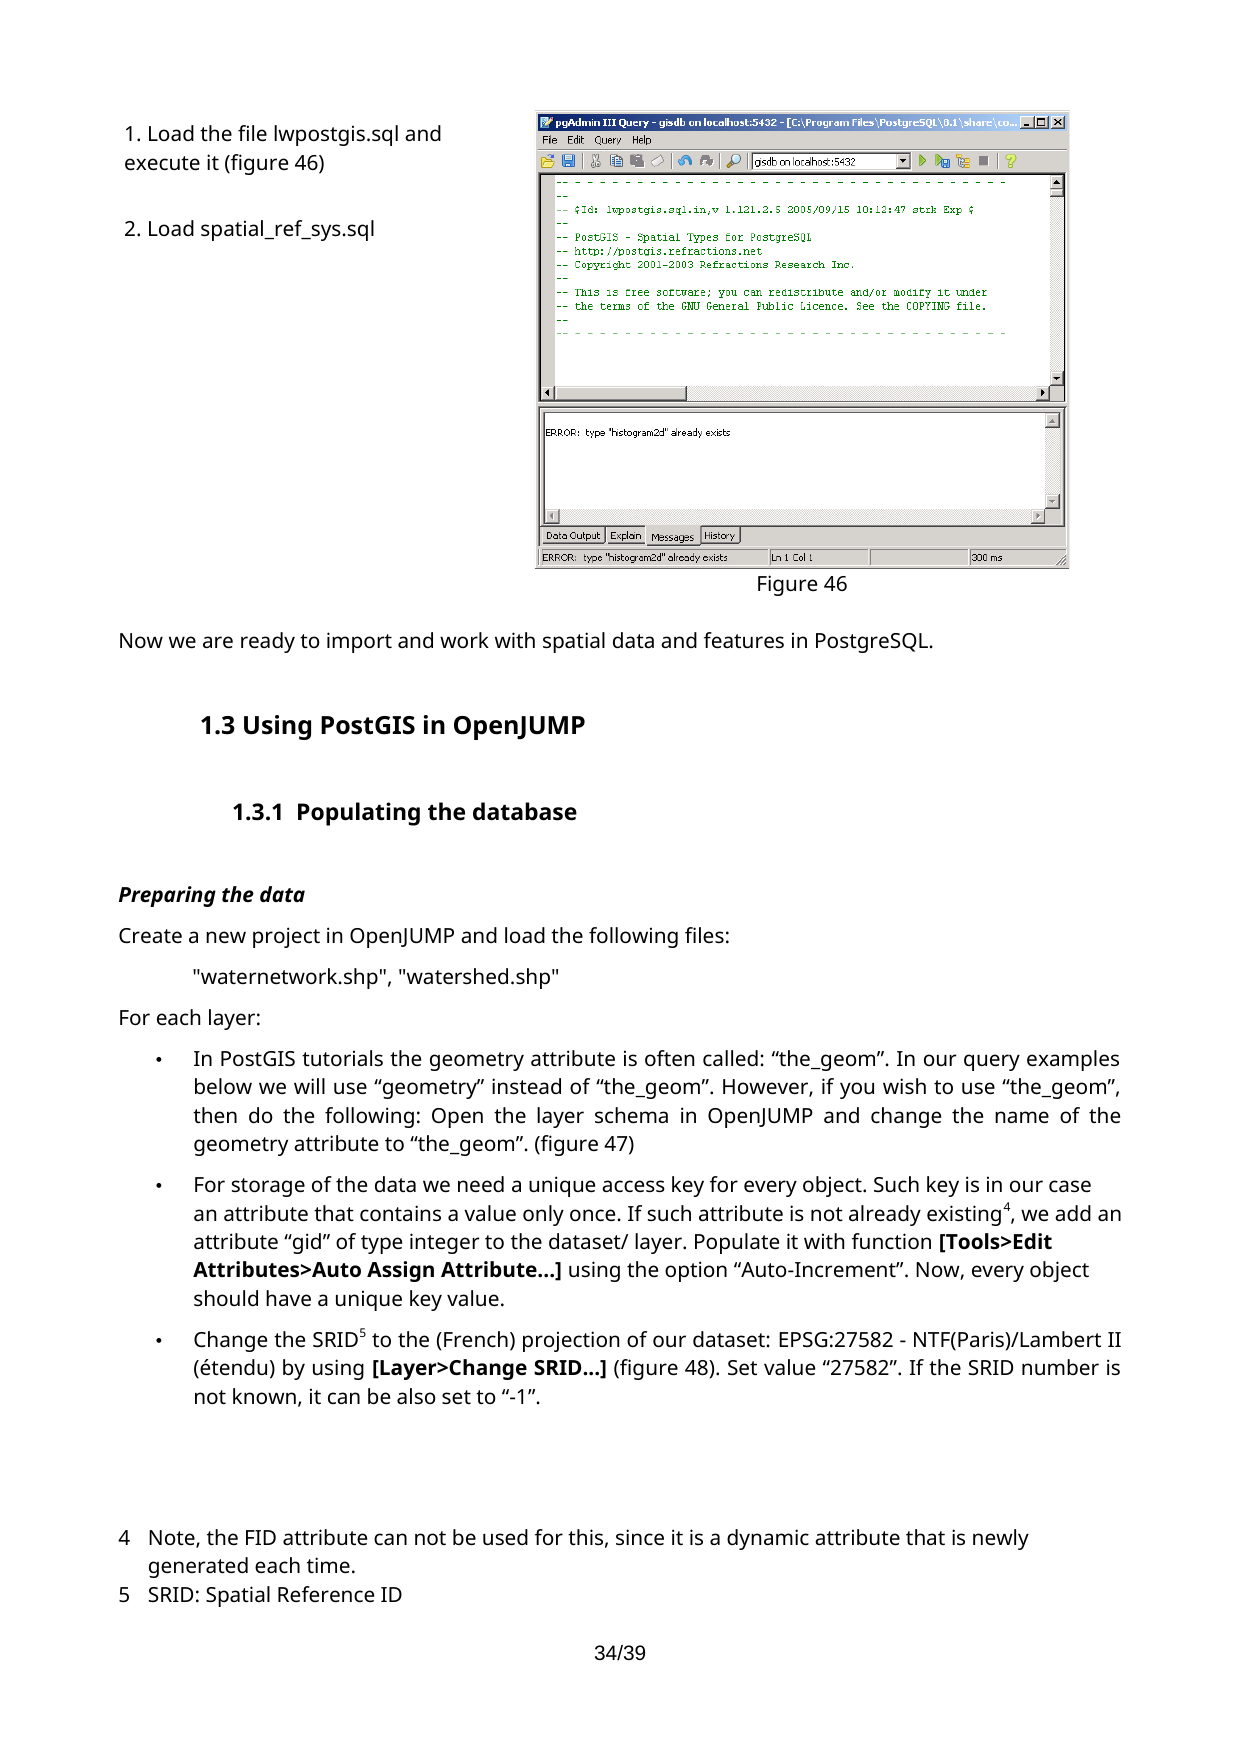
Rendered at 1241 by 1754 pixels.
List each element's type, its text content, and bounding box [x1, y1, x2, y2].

table_header 1. Load the file lwpostgis.sql and execute it (figure 46) 2. Load spatial_ref_sys.sql [118, 89, 509, 626]
text Now we are ready to import and work with spatial data and features in PostgreSQL. [118, 626, 1122, 654]
list Using PostGIS in OpenJUMP [193, 708, 1122, 742]
list 1.3.1 Populating the database [194, 796, 1122, 827]
list In PostGIS tutorials the geometry attribute is often called: “the_geom”. In our query examples below we will use “geometry” instead of “the_geom”. However, if you wish to use “the_geom”, then do the following: Open the layer schema in OpenJUMP and change the name of the geometry attribute to “the_geom”. (figure 47) [156, 1044, 1122, 1158]
text "waternetwork.shp", "watershed.shp" [118, 962, 1122, 991]
text Preparing the data [118, 880, 1122, 909]
list SRID: Spatial Reference ID [118, 1580, 1122, 1608]
list Note, the FID attribute can not be used for this, since it is a dynamic attribute that is newly generated each time. [118, 1523, 1122, 1580]
text Create a new project in OpenJUMP and load the following files: [118, 921, 1122, 949]
table_header [509, 89, 1122, 626]
list For storage of the data we need a unique access key for every object. Such key is in our case an attribute that contains a value only once. If such attribute is not already existing, we add an attribute “gid” of type integer to the dataset/ layer. Populate it with function [Tools>Edit Attributes>Auto Assign Attribute...] using the option “Auto-Increment”. Now, every object should have a unique key value. [156, 1170, 1122, 1312]
text For each layer: [118, 1003, 1122, 1031]
picture [534, 110, 1070, 569]
list Change the SRID to the (French) projection of our dataset: EPSG:27582 - NTF(Paris)/Lambert II (étendu) by using [Layer>Change SRID...] (figure 48). Set value “27582”. If the SRID number is not known, it can be also set to “-1”. [156, 1325, 1122, 1410]
